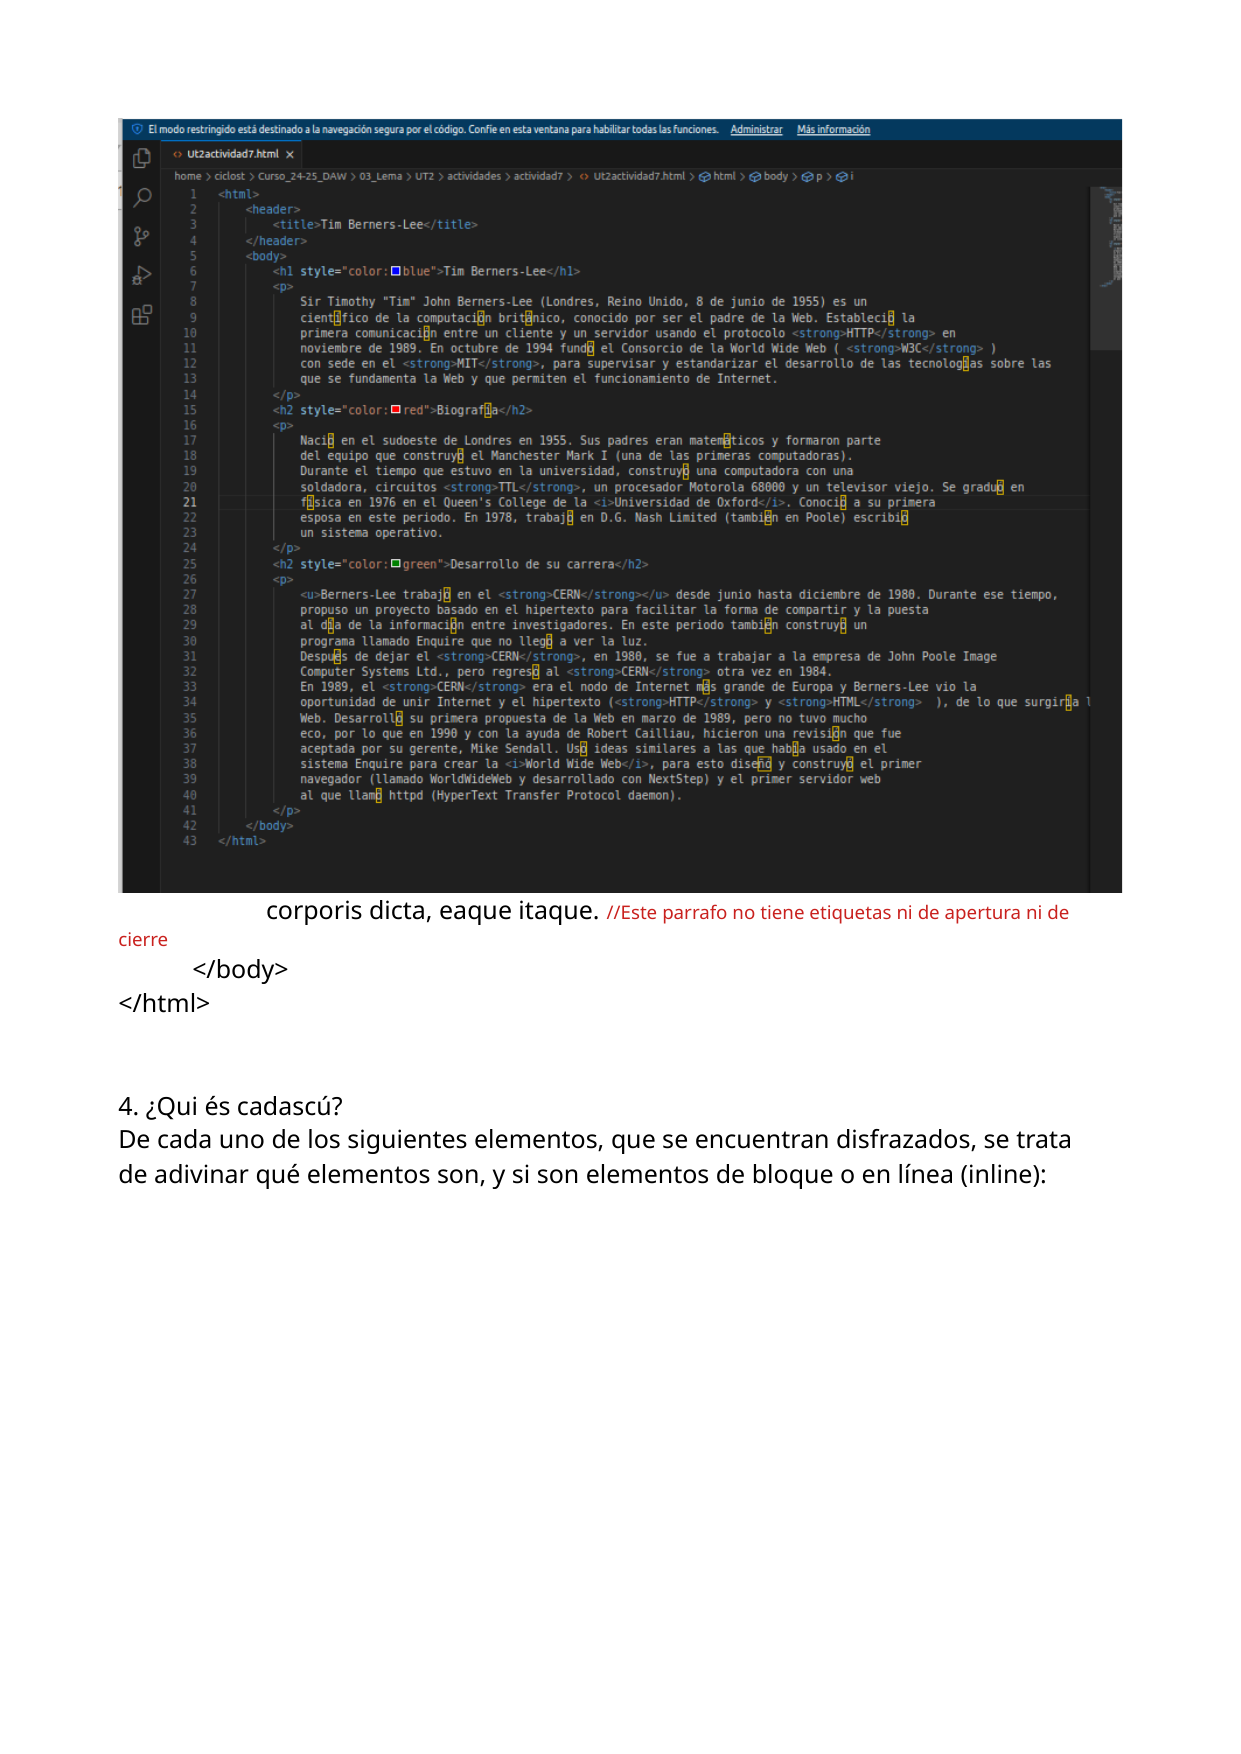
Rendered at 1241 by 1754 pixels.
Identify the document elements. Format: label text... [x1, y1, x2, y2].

text de adivinar qué elementos son, y si son elementos de bloque o en línea (inline): [118, 1156, 1122, 1190]
text De cada uno de los siguientes elementos, que se encuentran disfrazados, se trata [118, 1122, 1122, 1156]
text 4. ¿Qui és cadascú? [118, 1088, 1122, 1122]
text corporis dicta, eaque itaque. //Este parrafo no tiene etiquetas ni de apertura ni de cierre [118, 893, 1122, 952]
picture [118, 118, 1123, 893]
text </html> [118, 986, 1122, 1020]
text </body> [118, 952, 1122, 986]
